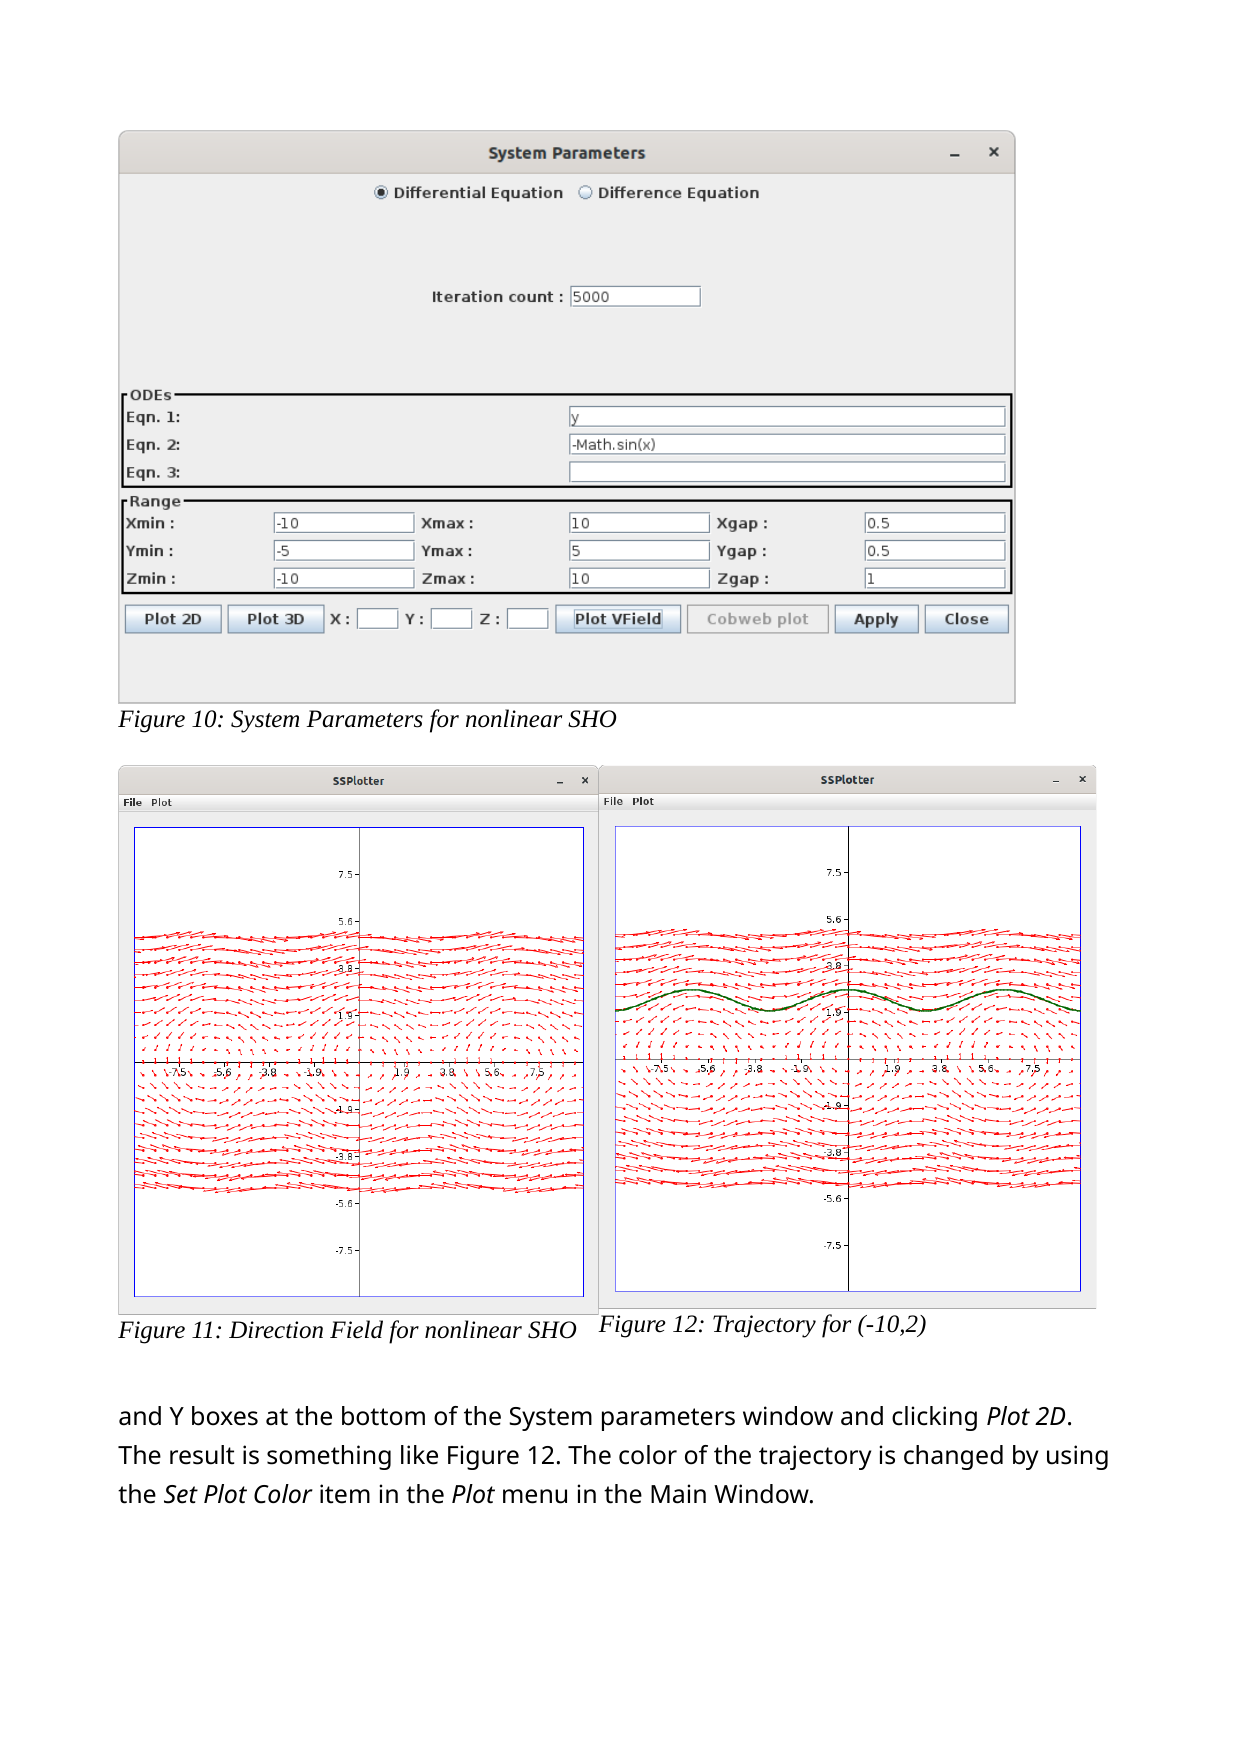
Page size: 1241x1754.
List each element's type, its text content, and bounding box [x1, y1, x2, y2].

picture [118, 130, 1016, 704]
text Figure 10: System Parameters for nonlinear SHO [118, 704, 1016, 733]
text and Y boxes at the bottom of the System parameters window and clicking Plot 2D. The result is something like Figure 12. The color of the trajectory is changed by using the Set Plot Color item in the Plot menu in the Main Window. [118, 1399, 1122, 1511]
text Figure 12: Trajectory for (-10,2) [599, 1309, 1096, 1338]
text Figure 11: Direction Field for nonlinear SHO [118, 1315, 599, 1343]
picture [118, 765, 1097, 1315]
